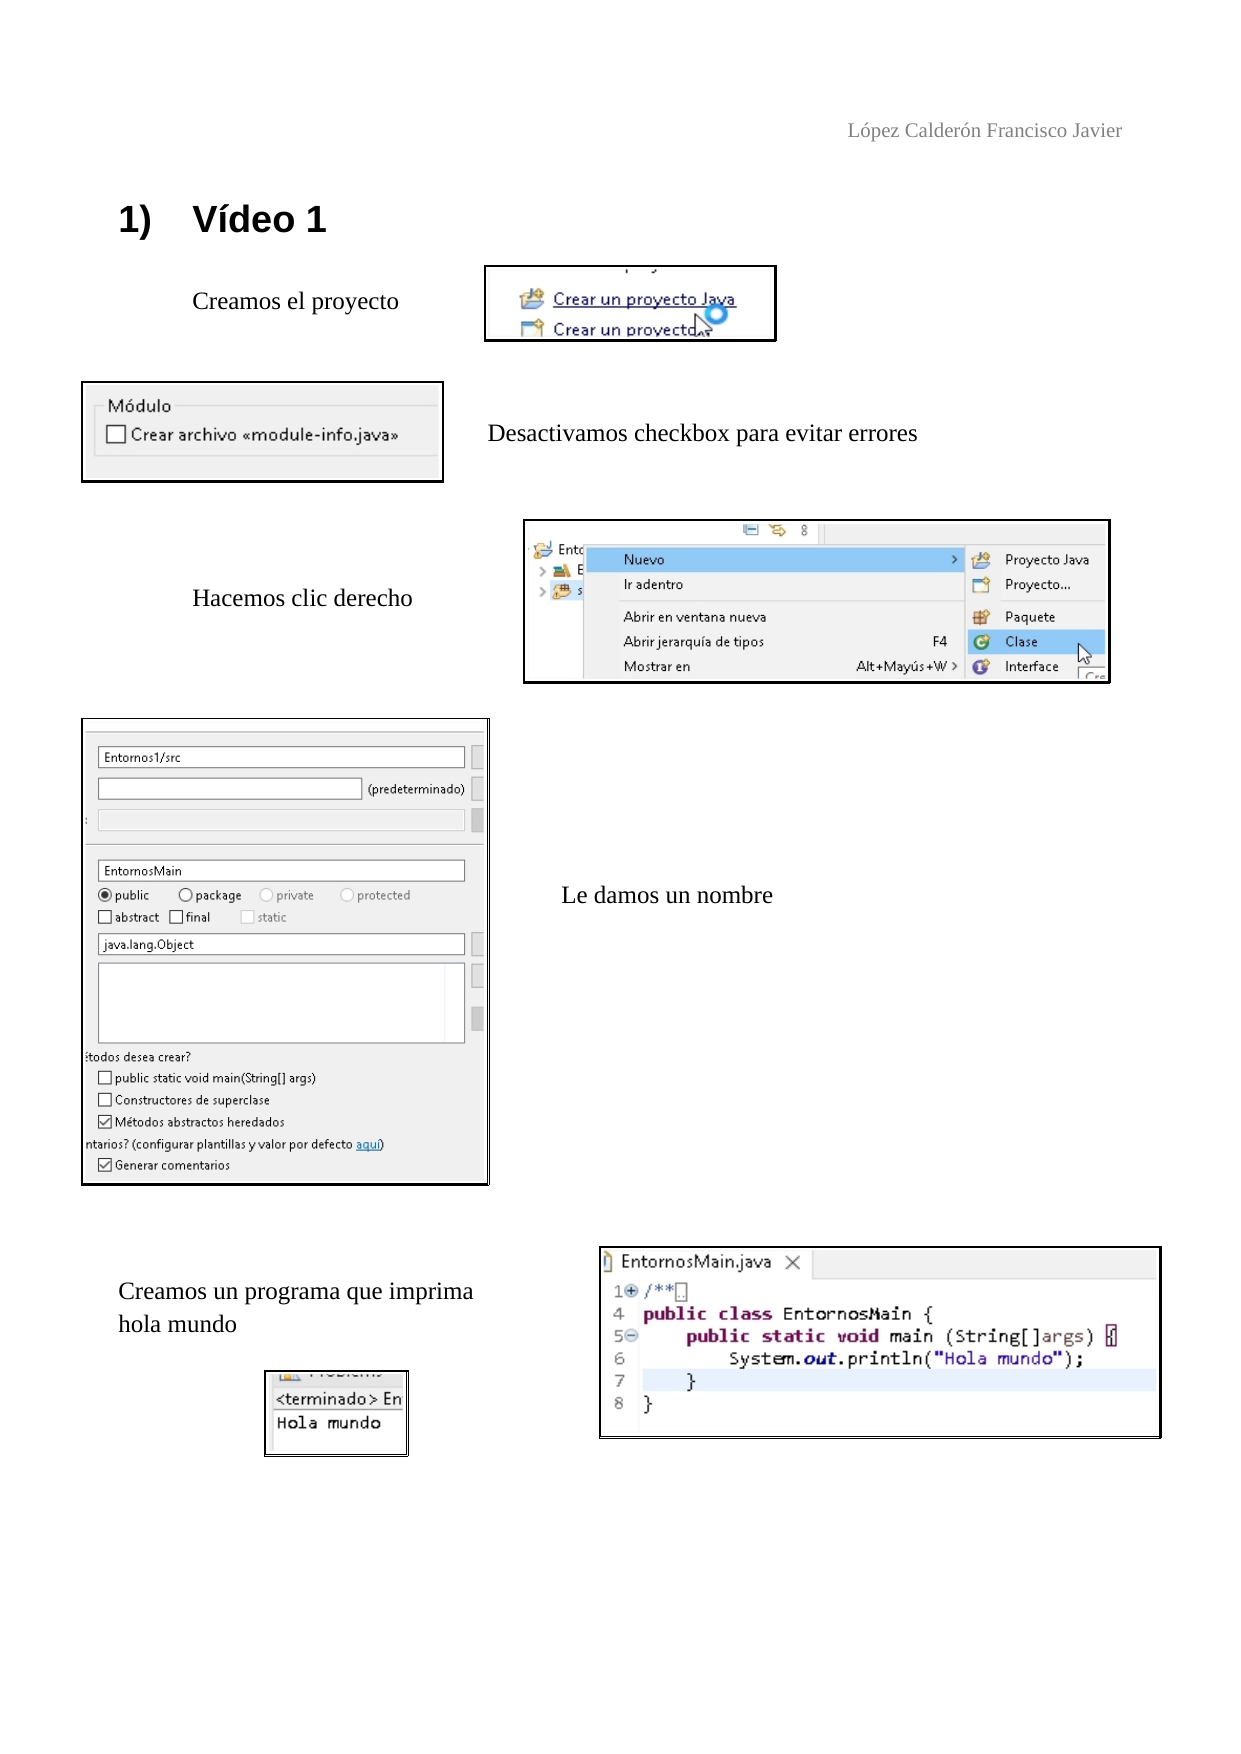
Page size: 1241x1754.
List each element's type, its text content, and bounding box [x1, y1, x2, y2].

text Desactivamos checkbox para evitar errores [444, 418, 1122, 447]
picture [603, 1250, 1157, 1433]
text hola mundo [118, 1309, 599, 1338]
picture [85, 722, 484, 1181]
text Hacemos clic derecho [118, 583, 523, 612]
text Creamos un programa que imprima [118, 1276, 599, 1305]
picture [85, 385, 439, 478]
text Le damos un nombre [490, 880, 1122, 909]
text Creamos el proyecto [118, 286, 484, 314]
text [777, 286, 1122, 314]
picture [268, 1374, 403, 1451]
picture [528, 524, 1106, 679]
subtitle Vídeo 1 [118, 197, 1122, 240]
picture [488, 269, 772, 337]
